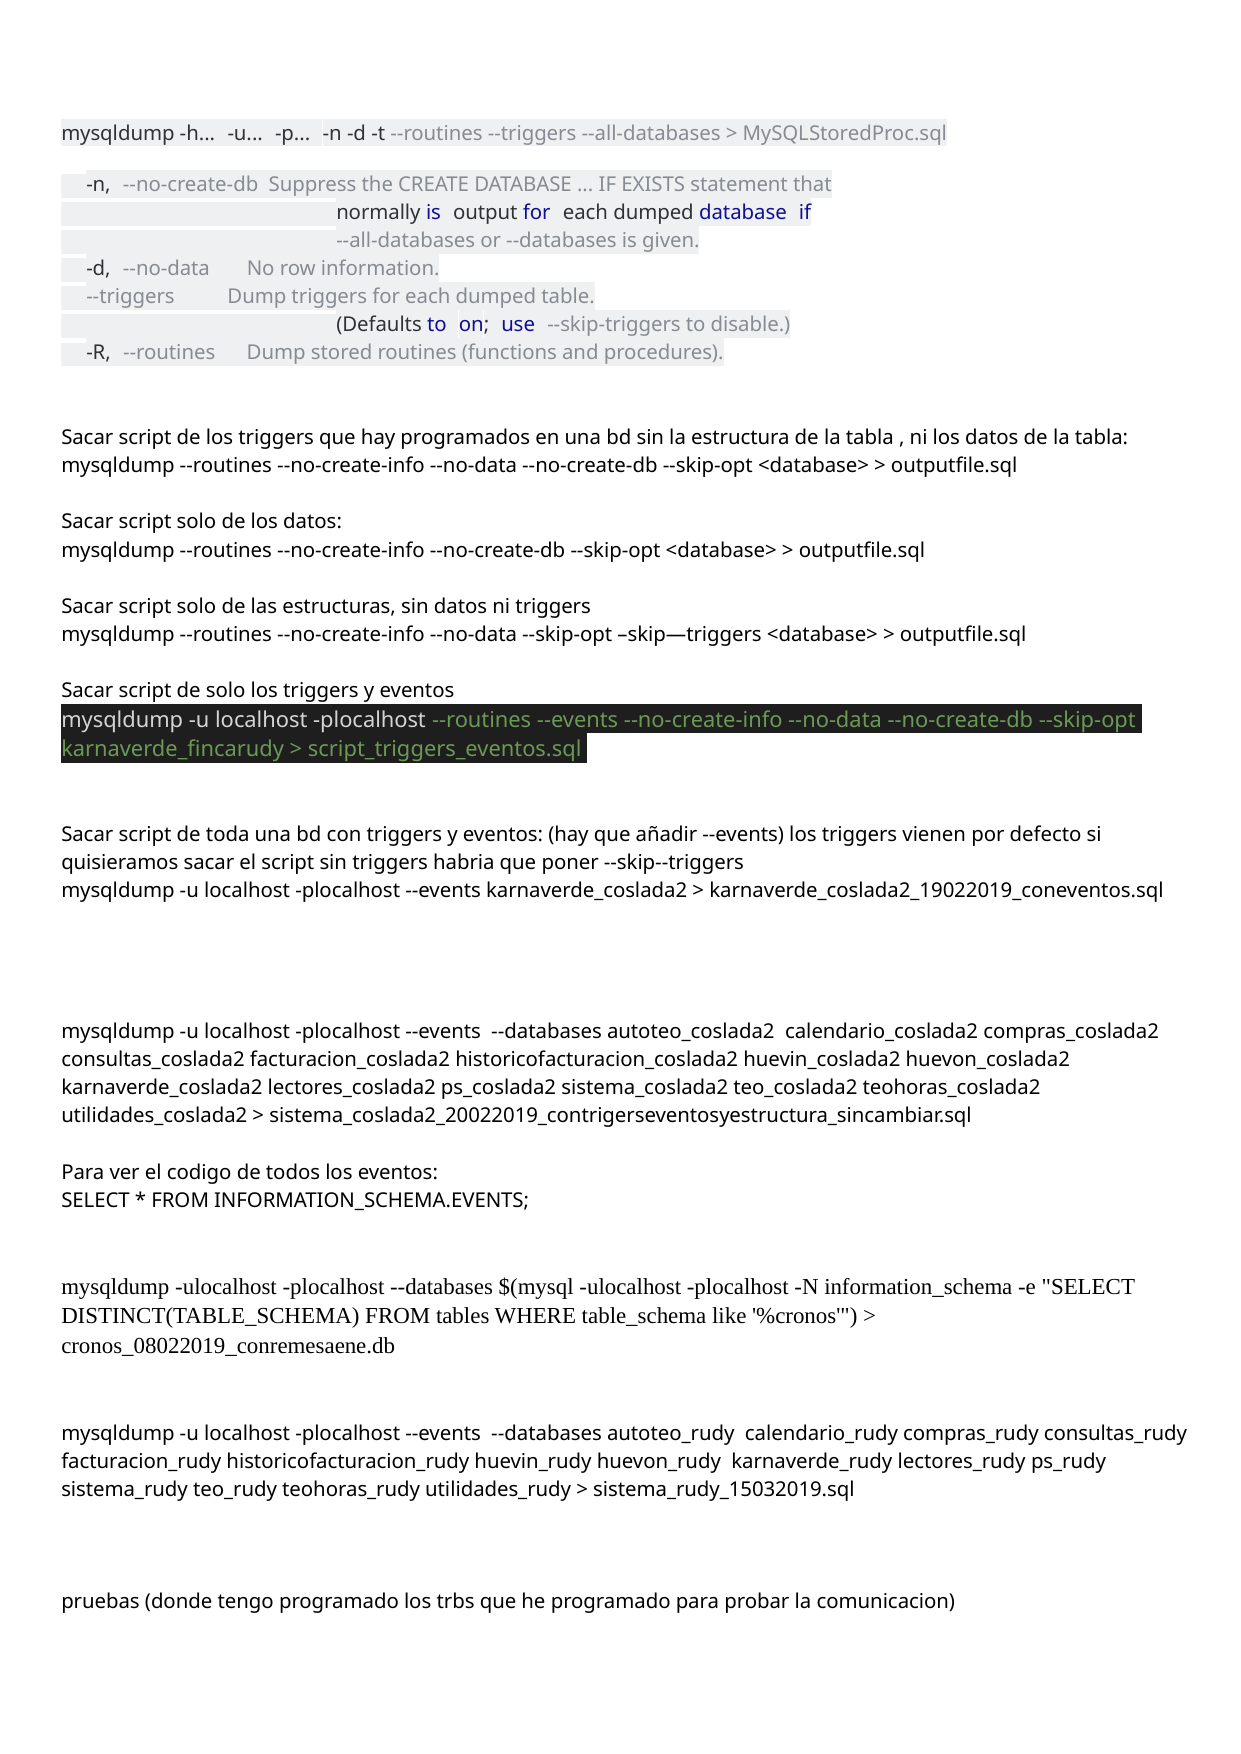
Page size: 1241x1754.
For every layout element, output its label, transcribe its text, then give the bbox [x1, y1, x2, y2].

text -d, --no-data No row information. [61, 254, 1195, 282]
text mysqldump -u localhost -plocalhost --routines --events --no-create-info --no-data --no-create-db --skip-opt karnaverde_fincarudy > script_triggers_eventos.sql [61, 703, 1195, 763]
text mysqldump --routines --no-create-info --no-data --no-create-db --skip-opt <database> > outputfile.sql [61, 450, 1195, 478]
text Sacar script de toda una bd con triggers y eventos: (hay que añadir --events) los triggers vienen por defecto si quisieramos sacar el script sin triggers habria que poner --skip--triggers [61, 819, 1195, 876]
text mysqldump -u localhost -plocalhost --events karnaverde_coslada2 > karnaverde_coslada2_19022019_coneventos.sql [61, 876, 1195, 904]
text Sacar script solo de los datos: [61, 507, 1195, 535]
text normally is output for each dumped database if [61, 198, 1195, 226]
text Para ver el codigo de todos los eventos: [61, 1157, 1195, 1185]
text mysqldump --routines --no-create-info --no-data --skip-opt –skip—triggers <database> > outputfile.sql [61, 619, 1195, 647]
text SELECT * FROM INFORMATION_SCHEMA.EVENTS; [61, 1185, 1195, 1213]
text Sacar script de los triggers que hay programados en una bd sin la estructura de la tabla , ni los datos de la tabla: [61, 422, 1195, 450]
text --triggers Dump triggers for each dumped table. [61, 282, 1195, 310]
text mysqldump -u localhost -plocalhost --events --databases autoteo_coslada2 calendario_coslada2 compras_coslada2 consultas_coslada2 facturacion_coslada2 historicofacturacion_coslada2 huevin_coslada2 huevon_coslada2 karnaverde_coslada2 lectores_coslada2 ps_coslada2 sistema_coslada2 teo_coslada2 teohoras_coslada2 utilidades_coslada2 > sistema_coslada2_20022019_contrigerseventosyestructura_sincambiar.sql [61, 1016, 1195, 1129]
text mysqldump --routines --no-create-info --no-create-db --skip-opt <database> > outputfile.sql [61, 535, 1195, 563]
text mysqldump -h... -u... -p... -n -d -t --routines --triggers --all-databases > MySQLStoredProc.sql [61, 118, 1195, 146]
text --all-databases or --databases is given. [61, 226, 1195, 254]
text -n, --no-create-db Suppress the CREATE DATABASE ... IF EXISTS statement that [61, 170, 1195, 198]
text -R, --routines Dump stored routines (functions and procedures). [61, 338, 1195, 366]
text mysqldump -ulocalhost -plocalhost --databases $(mysql -ulocalhost -plocalhost -N information_schema -e "SELECT DISTINCT(TABLE_SCHEMA) FROM tables WHERE table_schema like '%cronos'") > cronos_08022019_conremesaene.db [61, 1269, 1195, 1358]
text (Defaults to on; use --skip-triggers to disable.) [61, 310, 1195, 338]
text mysqldump -u localhost -plocalhost --events --databases autoteo_rudy calendario_rudy compras_rudy consultas_rudy facturacion_rudy historicofacturacion_rudy huevin_rudy huevon_rudy karnaverde_rudy lectores_rudy ps_rudy sistema_rudy teo_rudy teohoras_rudy utilidades_rudy > sistema_rudy_15032019.sql [61, 1418, 1195, 1502]
text pruebas (donde tengo programado los trbs que he programado para probar la comunicacion) [61, 1587, 1195, 1615]
text Sacar script solo de las estructuras, sin datos ni triggers [61, 591, 1195, 619]
text Sacar script de solo los triggers y eventos [61, 675, 1195, 703]
